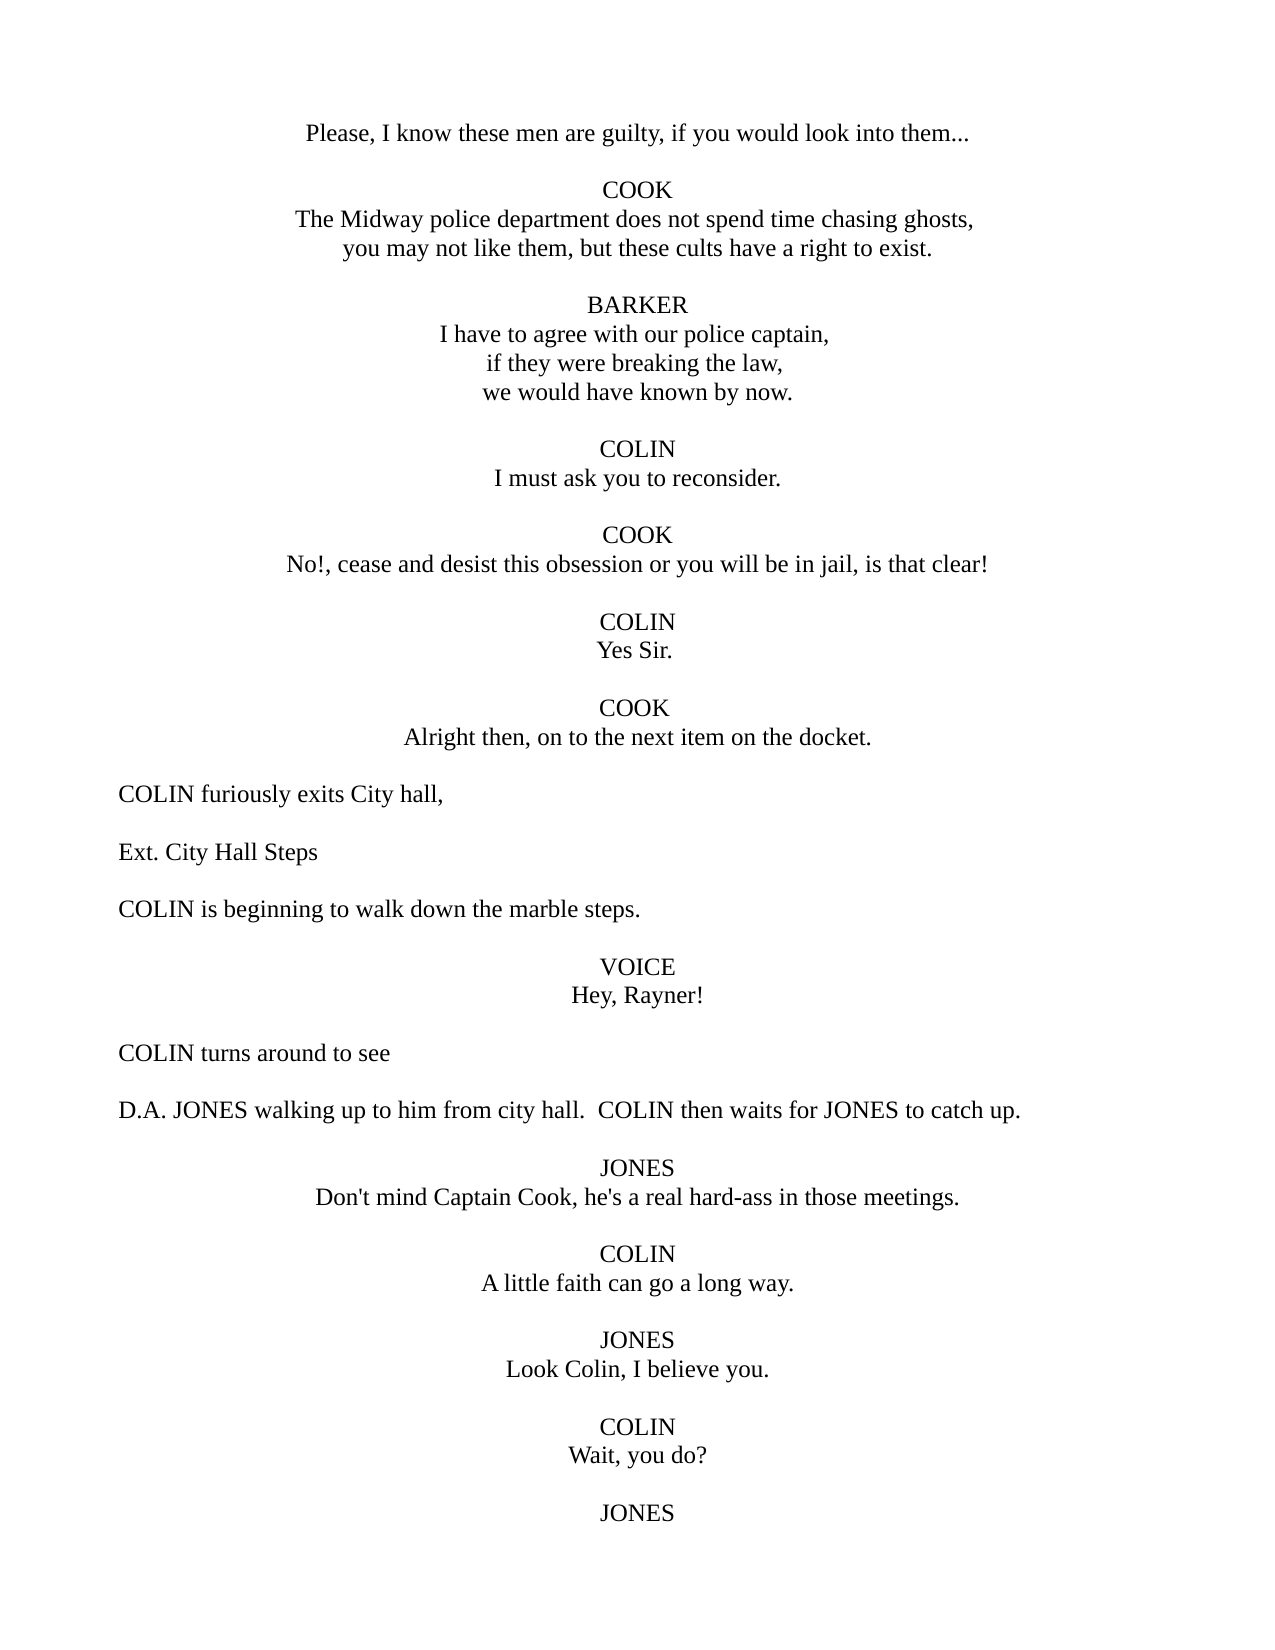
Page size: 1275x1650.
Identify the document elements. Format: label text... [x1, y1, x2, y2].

text Hey, Rayner! [118, 981, 1157, 1009]
text COLIN [118, 607, 1157, 636]
text COLIN [118, 1412, 1157, 1441]
text Ext. City Hall Steps [118, 837, 1157, 866]
text VOICE [118, 952, 1157, 981]
text I must ask you to reconsider. [118, 463, 1157, 492]
text BARKER I have to agree with our police captain, [118, 291, 1157, 348]
text if they were breaking the law, [118, 348, 1157, 377]
text Alright then, on to the next item on the docket. [118, 722, 1157, 751]
text No!, cease and desist this obsession or you will be in jail, is that clear! [118, 549, 1157, 578]
text Don't mind Captain Cook, he's a real hard-ass in those meetings. [118, 1182, 1157, 1211]
text COLIN [118, 434, 1157, 463]
text Yes Sir. [118, 636, 1157, 664]
text Look Colin, I believe you. [118, 1354, 1157, 1383]
text COOK [118, 693, 1157, 722]
text JONES [118, 1153, 1157, 1182]
text JONES [118, 1326, 1157, 1354]
text COLIN furiously exits City hall, [118, 779, 1157, 808]
text COLIN [118, 1239, 1157, 1268]
text COLIN turns around to see [118, 1038, 1157, 1067]
text Please, I know these men are guilty, if you would look into them... [118, 118, 1157, 147]
text you may not like them, but these cults have a right to exist. [118, 233, 1157, 262]
text COOK [118, 521, 1157, 549]
text we would have known by now. [118, 377, 1157, 406]
text COOK The Midway police department does not spend time chasing ghosts, [118, 176, 1157, 233]
text COLIN is beginning to walk down the marble steps. [118, 894, 1157, 923]
text Wait, you do? [118, 1441, 1157, 1469]
text A little faith can go a long way. [118, 1268, 1157, 1297]
text D.A. JONES walking up to him from city hall. COLIN then waits for JONES to catch up. [118, 1096, 1157, 1124]
text JONES [118, 1498, 1157, 1527]
